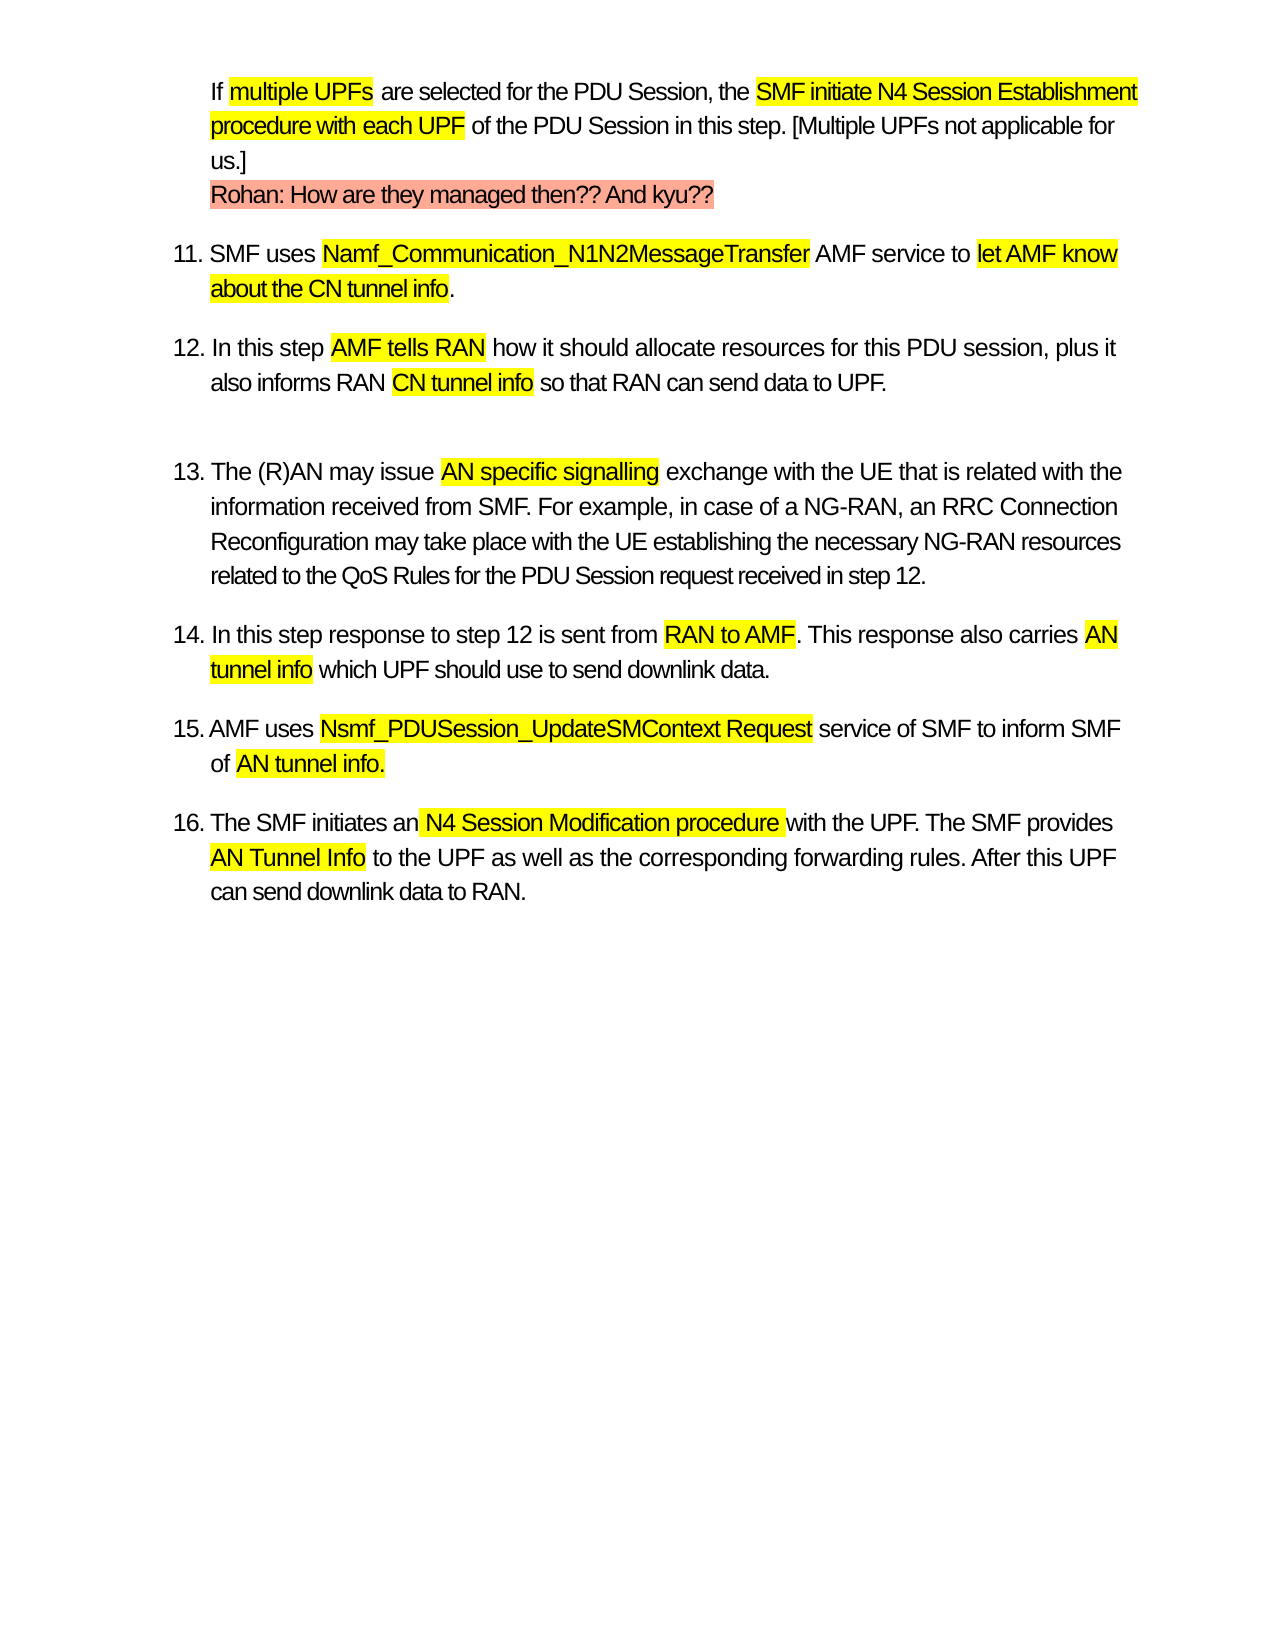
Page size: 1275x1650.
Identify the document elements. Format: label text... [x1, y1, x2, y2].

text 15. AMF uses Nsmf_PDUSession_UpdateSMContext Request service of SMF to inform SMF [135, 710, 1140, 745]
text information received from SMF. For example, in case of a NG-RAN, an RRC Connection Reconfiguration may take place with the UE establishing the necessary NG-RAN resources related to the QoS Rules for the PDU Session request received in step 12. [210, 488, 1139, 592]
text also informs RAN CN tunnel info so that RAN can send data to UPF. [135, 363, 928, 398]
text of AN tunnel info. [173, 745, 468, 779]
text 11. SMF uses Namf_Communication_N1N2MessageTransfer AMF service to let AMF know [135, 235, 1140, 270]
text AN Tunnel Info to the UPF as well as the corresponding forwarding rules. After this UPF can send downlink data to RAN. [210, 838, 1139, 907]
text If multiple UPFs are selected for the PDU Session, the SMF initiate N4 Session Establishment procedure with each UPF of the PDU Session in this step. [Multiple UPFs not applicable for us.] [210, 73, 1139, 176]
text 14. In this step response to step 12 is sent from RAN to AMF. This response also carries AN [135, 616, 1139, 651]
text 13. The (R)AN may issue AN specific signalling exchange with the UE that is related with the [135, 453, 1139, 488]
text about the CN tunnel info. [173, 270, 533, 304]
text 12. In this step AMF tells RAN how it should allocate resources for this PDU session, plus it [135, 329, 1139, 363]
text Rohan: How are they managed then?? And kyu?? [210, 176, 1139, 210]
text tunnel info which UPF should use to send downlink data. [173, 651, 819, 685]
text 16. The SMF initiates an N4 Session Modification procedure with the UPF. The SMF provides [135, 804, 1138, 838]
